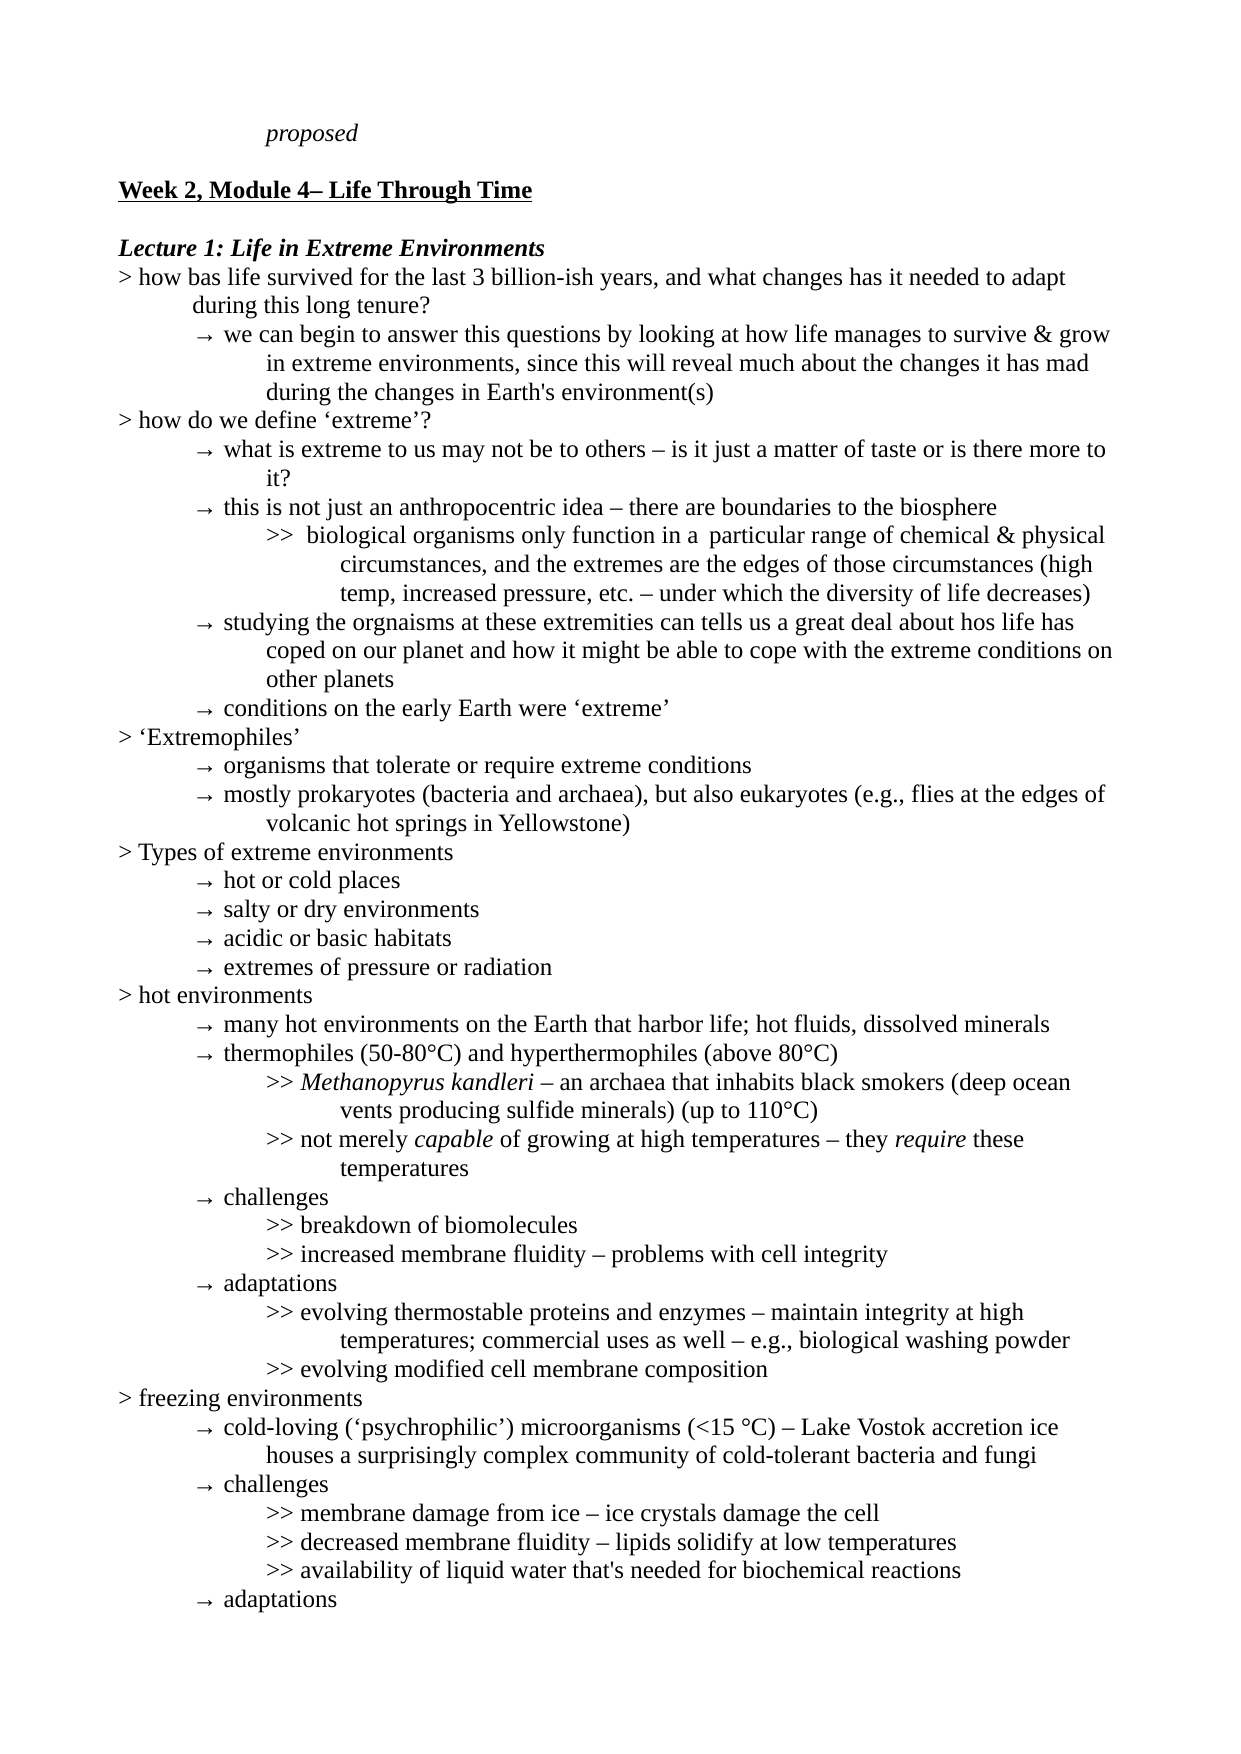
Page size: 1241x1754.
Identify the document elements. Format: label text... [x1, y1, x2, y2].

text → challenges [118, 1182, 1122, 1211]
text proposed [118, 118, 1122, 147]
text >> availability of liquid water that's needed for biochemical reactions [118, 1556, 1122, 1584]
text >> Methanopyrus kandleri – an archaea that inhabits black smokers (deep ocean vents producing sulfide minerals) (up to 110°C) [118, 1067, 1122, 1124]
text >> increased membrane fluidity – problems with cell integrity [118, 1239, 1122, 1268]
text → mostly prokaryotes (bacteria and archaea), but also eukaryotes (e.g., flies at the edges of volcanic hot springs in Yellowstone) [118, 779, 1122, 837]
text > hot environments [118, 981, 1122, 1009]
text → acidic or basic habitats [118, 923, 1122, 952]
text > how bas life survived for the last 3 billion-ish years, and what changes has it needed to adapt during this long tenure? [118, 262, 1122, 319]
text → extremes of pressure or radiation [118, 952, 1122, 981]
text >> biological organisms only function in a particular range of chemical & physical circumstances, and the extremes are the edges of those circumstances (high temp, increased pressure, etc. – under which the diversity of life decreases) [118, 521, 1122, 607]
text > ‘Extremophiles’ [118, 722, 1122, 751]
text → cold-loving (‘psychrophilic’) microorganisms (<15 °C) – Lake Vostok accretion ice houses a surprisingly complex community of cold-tolerant bacteria and fungi [118, 1412, 1122, 1469]
text > Types of extreme environments [118, 837, 1122, 866]
text >> evolving modified cell membrane composition [118, 1354, 1122, 1383]
text >> membrane damage from ice – ice crystals damage the cell [118, 1498, 1122, 1527]
text → adaptations [118, 1268, 1122, 1297]
text → many hot environments on the Earth that harbor life; hot fluids, dissolved minerals [118, 1009, 1122, 1038]
text >> evolving thermostable proteins and enzymes – maintain integrity at high temperatures; commercial uses as well – e.g., biological washing powder [118, 1297, 1122, 1354]
text → hot or cold places [118, 866, 1122, 894]
text >> decreased membrane fluidity – lipids solidify at low temperatures [118, 1527, 1122, 1556]
text >> not merely capable of growing at high temperatures – they require these temperatures [118, 1124, 1122, 1182]
text → salty or dry environments [118, 894, 1122, 923]
text → challenges [118, 1469, 1122, 1498]
text → this is not just an anthropocentric idea – there are boundaries to the biosphere [118, 492, 1122, 521]
text → adaptations [118, 1584, 1122, 1613]
text Lecture 1: Life in Extreme Environments [118, 233, 1122, 262]
text → organisms that tolerate or require extreme conditions [118, 751, 1122, 779]
text → we can begin to answer this questions by looking at how life manages to survive & grow in extreme environments, since this will reveal much about the changes it has mad during the changes in Earth's environment(s) [118, 319, 1122, 406]
text → what is extreme to us may not be to others – is it just a matter of taste or is there more to it? [118, 434, 1122, 492]
text >> breakdown of biomolecules [118, 1211, 1122, 1239]
text > freezing environments [118, 1383, 1122, 1412]
text > how do we define ‘extreme’? [118, 406, 1122, 434]
text Week 2, Module 4– Life Through Time [118, 176, 1122, 204]
text → conditions on the early Earth were ‘extreme’ [118, 693, 1122, 722]
text → studying the orgnaisms at these extremities can tells us a great deal about hos life has coped on our planet and how it might be able to cope with the extreme conditions on other planets [118, 607, 1122, 693]
text → thermophiles (50-80°C) and hyperthermophiles (above 80°C) [118, 1038, 1122, 1067]
